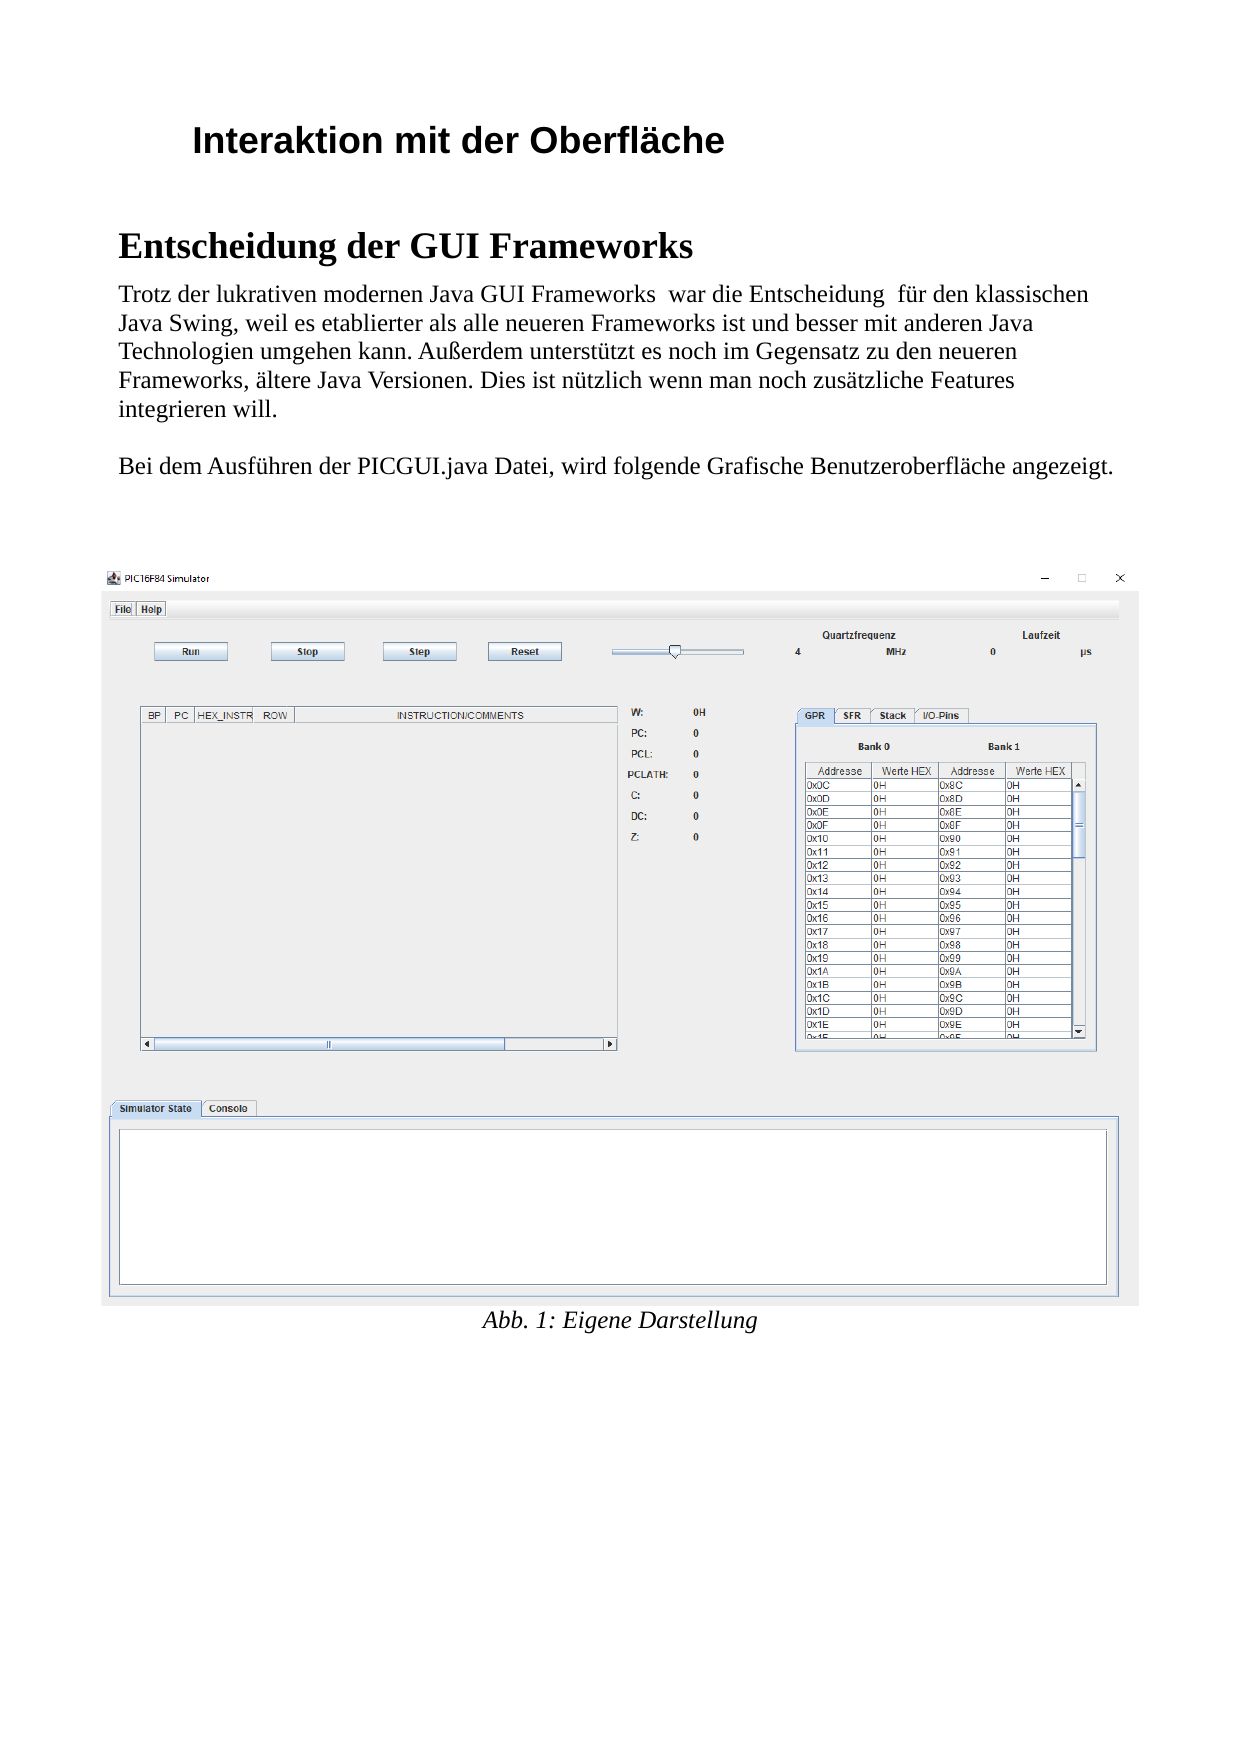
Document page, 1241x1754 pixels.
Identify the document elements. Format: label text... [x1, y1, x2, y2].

text Abb. 1: Eigene Darstellung [118, 1306, 1122, 1334]
text Bei dem Ausführen der PICGUI.java Datei, wird folgende Grafische Benutzeroberfläche angezeigt. [118, 451, 1122, 480]
picture [101, 566, 1139, 1306]
subtitle Interaktion mit der Oberfläche [118, 118, 1122, 161]
text Trotz der lukrativen modernen Java GUI Frameworks war die Entscheidung für den klassischen Java Swing, weil es etablierter als alle neueren Frameworks ist und besser mit anderen Java Technologien umgehen kann. Außerdem unterstützt es noch im Gegensatz zu den neueren Frameworks, ältere Java Versionen. Dies ist nützlich wenn man noch zusätzliche Features integrieren will. [118, 279, 1122, 423]
subtitle Entscheidung der GUI Frameworks [118, 223, 1122, 266]
